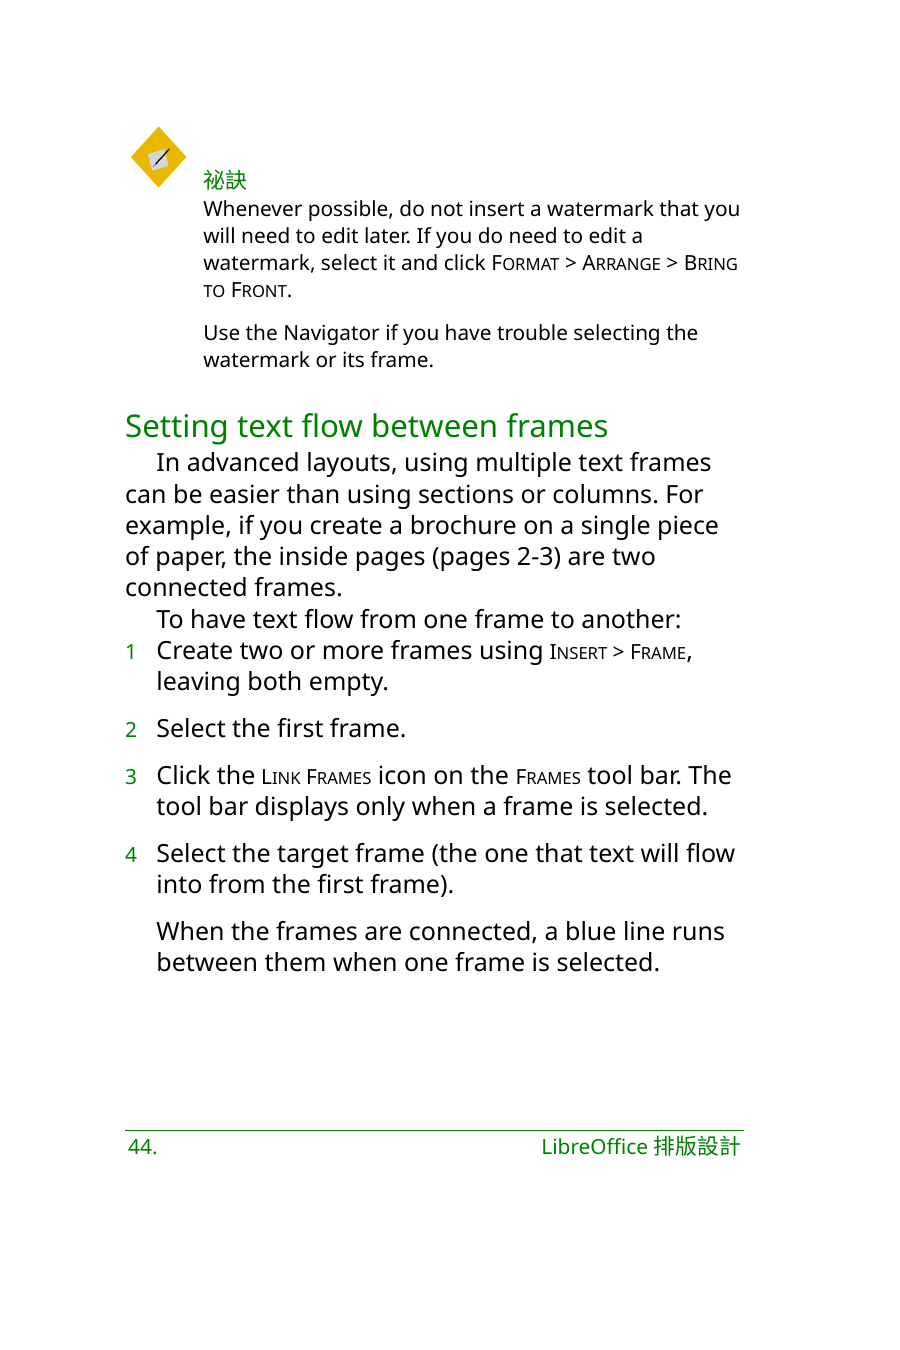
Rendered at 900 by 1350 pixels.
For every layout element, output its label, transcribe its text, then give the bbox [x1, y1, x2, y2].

list 祕訣 [125, 125, 744, 195]
text In advanced layouts, using multiple text frames can be easier than using sections or columns. For example, if you create a brochure on a single piece of paper, the inside pages (pages 2-3) are two connected frames. [125, 447, 744, 603]
list Select the first frame. [125, 712, 744, 744]
text To have text flow from one frame to another: [125, 603, 744, 634]
list Select the target frame (the one that text will flow into from the first frame). [125, 837, 744, 900]
text Whenever possible, do not insert a watermark that you will need to edit later. If you do need to edit a watermark, select it and click Format > Arrange > Bring to Front. [203, 195, 744, 303]
list Create two or more frames using Insert > Frame, leaving both empty. [125, 634, 744, 697]
text Use the Navigator if you have trouble selecting the watermark or its frame. [203, 319, 744, 373]
picture [126, 125, 189, 189]
text When the frames are connected, a blue line runs between them when one frame is selected. [156, 916, 744, 978]
list Click the Link Frames icon on the Frames tool bar. The tool bar displays only when a frame is selected. [125, 759, 744, 822]
subtitle Setting text flow between frames [125, 404, 744, 447]
